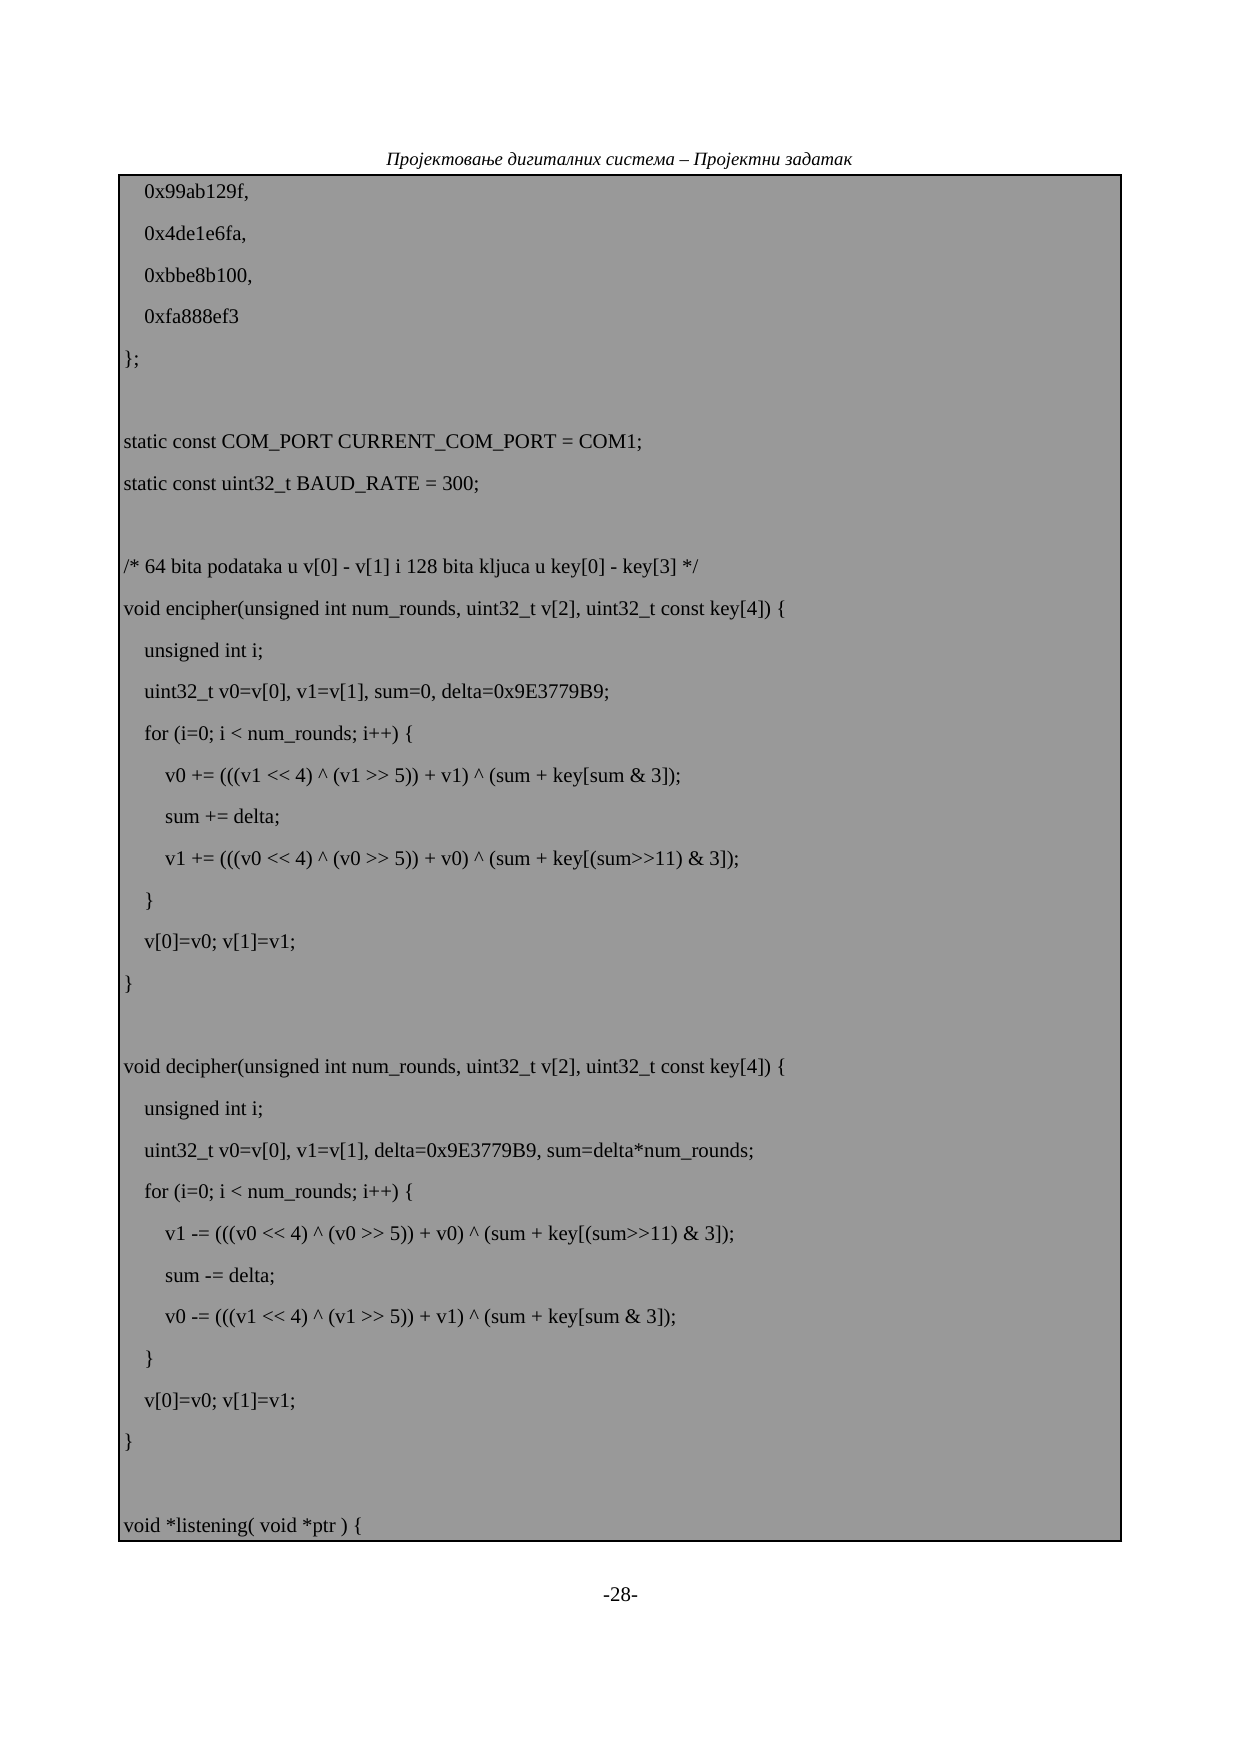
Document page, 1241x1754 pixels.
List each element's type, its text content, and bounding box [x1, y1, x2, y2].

text } [120, 883, 1120, 917]
text v0 -= (((v1 << 4) ^ (v1 >> 5)) + v1) ^ (sum + key[sum & 3]); [120, 1299, 1120, 1334]
text } [120, 1341, 1120, 1375]
text v1 -= (((v0 << 4) ^ (v0 >> 5)) + v0) ^ (sum + key[(sum>>11) & 3]); [120, 1216, 1120, 1250]
text void decipher(unsigned int num_rounds, uint32_t v[2], uint32_t const key[4]) { [120, 1049, 1120, 1084]
text for (i=0; i < num_rounds; i++) { [120, 716, 1120, 750]
text uint32_t v0=v[0], v1=v[1], delta=0x9E3779B9, sum=delta*num_rounds; [120, 1133, 1120, 1167]
text sum += delta; [120, 799, 1120, 834]
text /* 64 bita podataka u v[0] - v[1] i 128 bita kljuca u key[0] - key[3] */ [120, 549, 1120, 584]
text 0xfa888ef3 [120, 299, 1120, 334]
text for (i=0; i < num_rounds; i++) { [120, 1174, 1120, 1209]
text } [120, 966, 1120, 1000]
text unsigned int i; [120, 1091, 1120, 1125]
text unsigned int i; [120, 633, 1120, 667]
text v1 += (((v0 << 4) ^ (v0 >> 5)) + v0) ^ (sum + key[(sum>>11) & 3]); [120, 841, 1120, 875]
text }; [120, 341, 1120, 375]
text v[0]=v0; v[1]=v1; [120, 1383, 1120, 1417]
text 0x99ab129f, [120, 176, 1120, 209]
text } [120, 1424, 1120, 1459]
text static const uint32_t BAUD_RATE = 300; [120, 466, 1120, 500]
text void encipher(unsigned int num_rounds, uint32_t v[2], uint32_t const key[4]) { [120, 591, 1120, 625]
text 0x4de1e6fa, [120, 216, 1120, 250]
text void *listening( void *ptr ) { [120, 1508, 1120, 1540]
text uint32_t v0=v[0], v1=v[1], sum=0, delta=0x9E3779B9; [120, 674, 1120, 709]
text sum -= delta; [120, 1258, 1120, 1292]
text v0 += (((v1 << 4) ^ (v1 >> 5)) + v1) ^ (sum + key[sum & 3]); [120, 758, 1120, 792]
text static const COM_PORT CURRENT_COM_PORT = COM1; [120, 424, 1120, 459]
text v[0]=v0; v[1]=v1; [120, 924, 1120, 959]
text 0xbbe8b100, [120, 258, 1120, 292]
